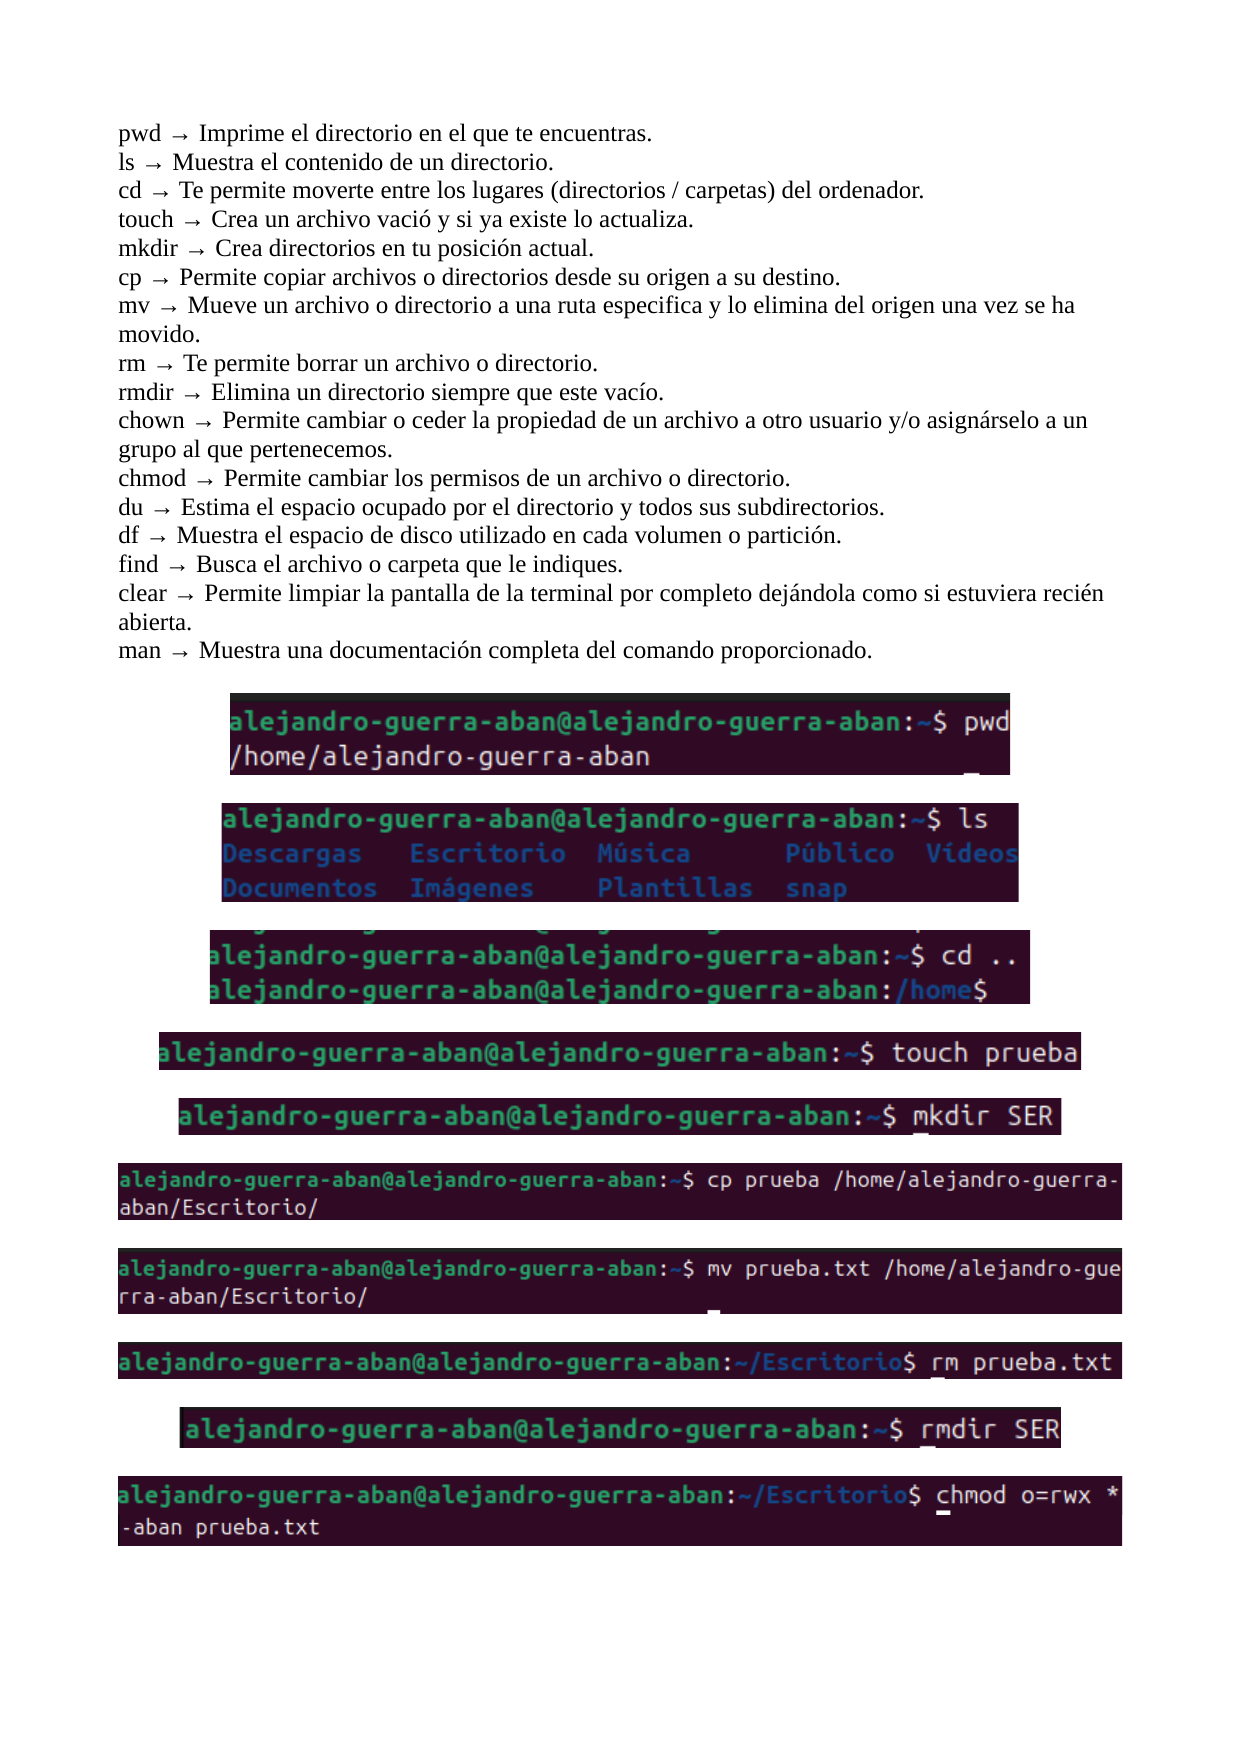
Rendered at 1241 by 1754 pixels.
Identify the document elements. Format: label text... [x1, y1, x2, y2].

text chmod → Permite cambiar los permisos de un archivo o directorio. [118, 463, 1122, 492]
text df → Muestra el espacio de disco utilizado en cada volumen o partición. [118, 521, 1122, 549]
text ls → Muestra el contenido de un directorio. [118, 147, 1122, 176]
text mkdir → Crea directorios en tu posición actual. [118, 233, 1122, 262]
text find → Busca el archivo o carpeta que le indiques. [118, 549, 1122, 578]
text clear → Permite limpiar la pantalla de la terminal por completo dejándola como si estuviera recién abierta. [118, 578, 1122, 636]
text pwd → Imprime el directorio en el que te encuentras. [118, 118, 1122, 147]
picture [230, 693, 1011, 775]
picture [221, 803, 1019, 902]
picture [118, 1342, 1123, 1379]
picture [118, 1476, 1123, 1546]
picture [179, 1407, 1061, 1448]
picture [209, 930, 1031, 1004]
text du → Estima el espacio ocupado por el directorio y todos sus subdirectorios. [118, 492, 1122, 521]
picture [118, 1163, 1123, 1220]
text chown → Permite cambiar o ceder la propiedad de un archivo a otro usuario y/o asignárselo a un grupo al que pertenecemos. [118, 406, 1122, 463]
text rmdir → Elimina un directorio siempre que este vacío. [118, 377, 1122, 406]
text rm → Te permite borrar un archivo o directorio. [118, 348, 1122, 377]
picture [159, 1032, 1082, 1070]
text cp → Permite copiar archivos o directorios desde su origen a su destino. [118, 262, 1122, 291]
picture [118, 1248, 1123, 1314]
text touch → Crea un archivo vació y si ya existe lo actualiza. [118, 204, 1122, 233]
text cd → Te permite moverte entre los lugares (directorios / carpetas) del ordenador. [118, 176, 1122, 204]
text man → Muestra una documentación completa del comando proporcionado. [118, 636, 1122, 664]
text mv → Mueve un archivo o directorio a una ruta especifica y lo elimina del origen una vez se ha movido. [118, 291, 1122, 348]
picture [178, 1098, 1062, 1135]
